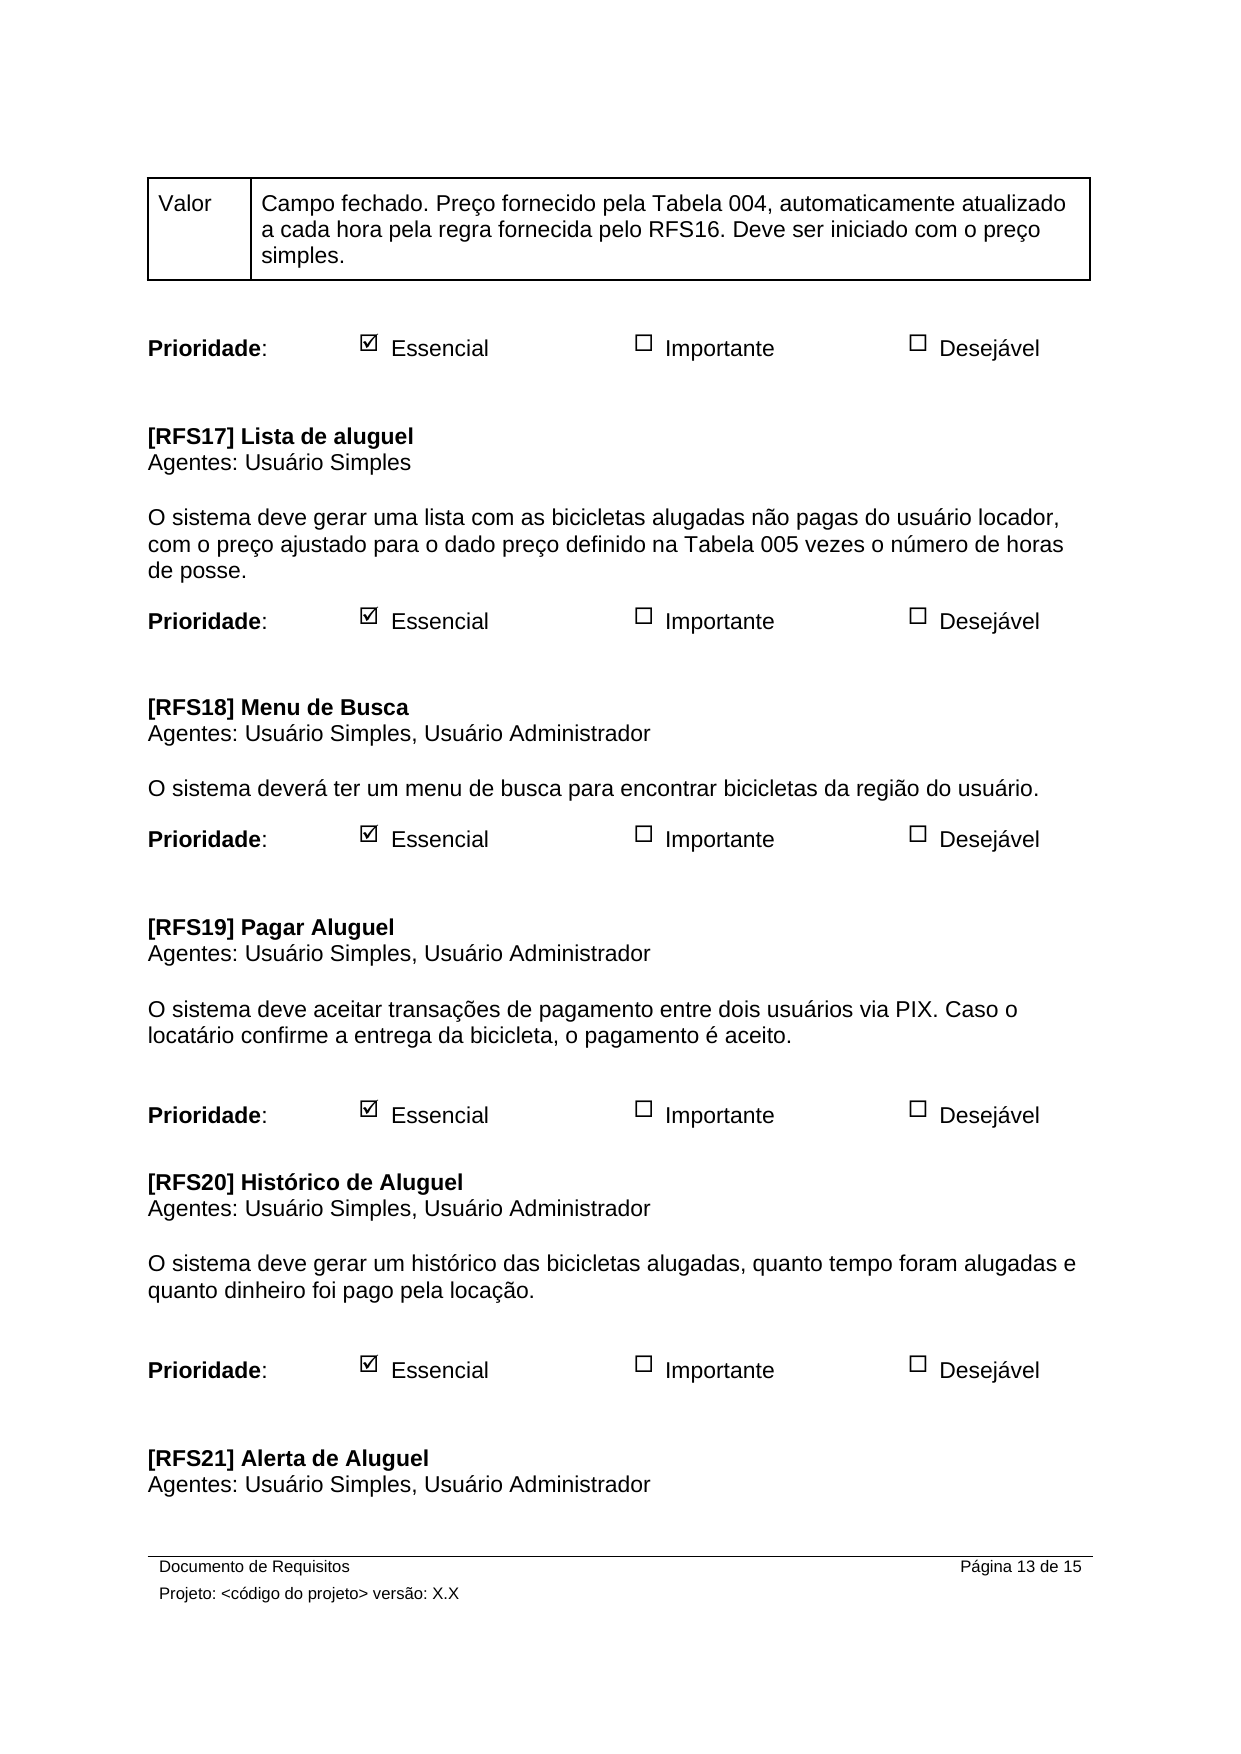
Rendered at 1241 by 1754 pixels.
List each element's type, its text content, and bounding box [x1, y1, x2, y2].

text O sistema deve aceitar transações de pagamento entre dois usuários via PIX. Caso o locatário confirme a entrega da bicicleta, o pagamento é aceito. [148, 996, 1092, 1048]
table_header  [617, 583, 665, 667]
text Agentes: Usuário Simples, Usuário Administrador [148, 1471, 1092, 1497]
table_header Essencial [391, 801, 617, 885]
text O sistema deve gerar um histórico das bicicletas alugadas, quanto tempo foram alugadas e quanto dinheiro foi pago pela locação. [148, 1250, 1092, 1303]
text [RFS21] Alerta de Aluguel [148, 1444, 1092, 1471]
text Agentes: Usuário Simples, Usuário Administrador [148, 940, 1092, 967]
table_header  [617, 310, 665, 394]
table_header  [617, 1077, 665, 1169]
text [RFS17] Lista de aluguel [148, 423, 1092, 449]
table_header Desejável [939, 583, 1096, 667]
table_header  [617, 801, 665, 885]
table_cell Valor [149, 179, 250, 279]
table_header  [342, 1332, 391, 1416]
text [RFS20] Histórico de Aluguel [148, 1169, 1092, 1195]
text Agentes: Usuário Simples, Usuário Administrador [148, 720, 1092, 746]
text Agentes: Usuário Simples [148, 449, 1092, 475]
table_header Importante [665, 583, 891, 667]
table_header Prioridade: [136, 310, 342, 394]
table_header Desejável [939, 801, 1096, 885]
table_header Prioridade: [136, 801, 342, 885]
table_header  [342, 801, 391, 885]
table_header  [342, 583, 391, 667]
table_header Importante [665, 1077, 891, 1169]
table_cell Campo fechado. Preço fornecido pela Tabela 004, automaticamente atualizado a cada hora pela regra fornecida pelo RFS16. Deve ser iniciado com o preço simples. [252, 179, 1089, 279]
table_header  [617, 1332, 665, 1416]
text [RFS18] Menu de Busca [148, 693, 1092, 720]
table_header  [891, 801, 939, 885]
table_header Essencial [391, 1332, 617, 1416]
table_header Importante [665, 801, 891, 885]
table_header  [342, 1077, 391, 1169]
text O sistema deve gerar uma lista com as bicicletas alugadas não pagas do usuário locador, com o preço ajustado para o dado preço definido na Tabela 005 vezes o número de horas de posse. [148, 504, 1092, 583]
table_header Prioridade: [136, 583, 342, 667]
table_header Desejável [939, 1332, 1096, 1416]
table_header  [342, 310, 391, 394]
text [RFS19] Pagar Aluguel [148, 914, 1092, 940]
table_header  [891, 1077, 939, 1169]
table_header Importante [665, 310, 891, 394]
text O sistema deverá ter um menu de busca para encontrar bicicletas da região do usuário. [148, 775, 1092, 801]
table_header Essencial [391, 1077, 617, 1169]
table_header Importante [665, 1332, 891, 1416]
table_header Desejável [939, 1077, 1096, 1169]
text Agentes: Usuário Simples, Usuário Administrador [148, 1195, 1092, 1222]
table_header  [891, 310, 939, 394]
table_header  [891, 1332, 939, 1416]
table_header Prioridade: [136, 1077, 342, 1169]
table_header  [891, 583, 939, 667]
table_header Essencial [391, 583, 617, 667]
table_header Prioridade: [136, 1332, 342, 1416]
table_header Essencial [391, 310, 617, 394]
table_header Desejável [939, 310, 1096, 394]
